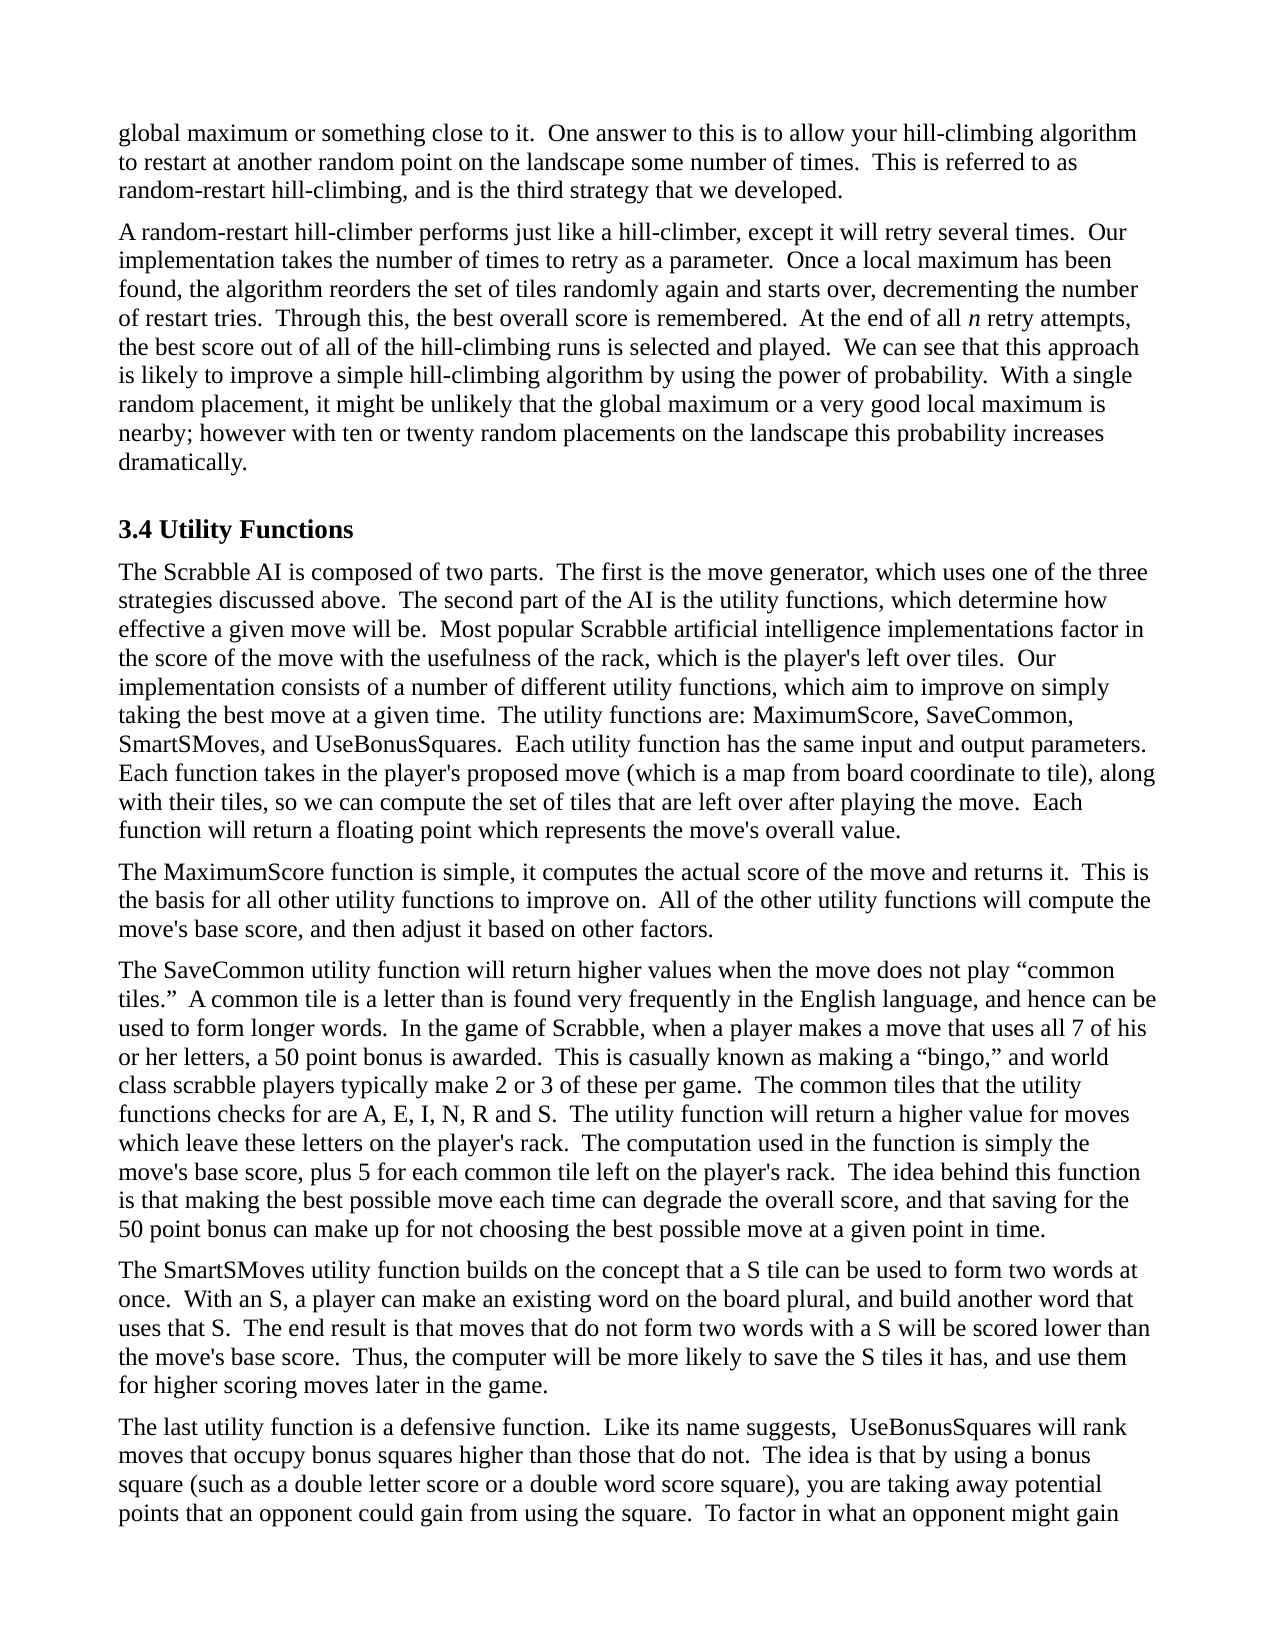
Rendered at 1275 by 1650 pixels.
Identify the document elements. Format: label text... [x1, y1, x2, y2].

text The SmartSMoves utility function builds on the concept that a S tile can be used to form two words at once. With an S, a player can make an existing word on the board plural, and build another word that uses that S. The end result is that moves that do not form two words with a S will be scored lower than the move's base score. Thus, the computer will be more likely to save the S tiles it has, and use them for higher scoring moves later in the game. [118, 1256, 1157, 1399]
text The MaximumScore function is simple, it computes the actual score of the move and returns it. This is the basis for all other utility functions to improve on. All of the other utility functions will compute the move's base score, and then adjust it based on other factors. [118, 857, 1157, 943]
text The Scrabble AI is composed of two parts. The first is the move generator, which uses one of the three strategies discussed above. The second part of the AI is the utility functions, which determine how effective a given move will be. Most popular Scrabble artificial intelligence implementations factor in the score of the move with the usefulness of the rack, which is the player's left over tiles. Our implementation consists of a number of different utility functions, which aim to improve on simply taking the best move at a given time. The utility functions are: MaximumScore, SaveCommon, SmartSMoves, and UseBonusSquares. Each utility function has the same input and output parameters. Each function takes in the player's proposed move (which is a map from board coordinate to tile), along with their tiles, so we can compute the set of tiles that are left over after playing the move. Each function will return a floating point which represents the move's overall value. [118, 557, 1157, 844]
text A random-restart hill-climber performs just like a hill-climber, except it will retry several times. Our implementation takes the number of times to retry as a parameter. Once a local maximum has been found, the algorithm reorders the set of tiles randomly again and starts over, decrementing the number of restart tries. Through this, the best overall score is remembered. At the end of all n retry attempts, the best score out of all of the hill-climbing runs is selected and played. We can see that this approach is likely to improve a simple hill-climbing algorithm by using the power of probability. With a single random placement, it might be unlikely that the global maximum or a very good local maximum is nearby; however with ten or twenty random placements on the landscape this probability increases dramatically. [118, 217, 1157, 476]
text The last utility function is a defensive function. Like its name suggests, UseBonusSquares will rank moves that occupy bonus squares higher than those that do not. The idea is that by using a bonus square (such as a double letter score or a double word score square), you are taking away potential points that an opponent could gain from using the square. To factor in what an opponent might gain [118, 1412, 1157, 1527]
text global maximum or something close to it. One answer to this is to allow your hill-climbing algorithm to restart at another random point on the landscape some number of times. This is referred to as random-restart hill-climbing, and is the third strategy that we developed. [118, 118, 1157, 204]
text The SaveCommon utility function will return higher values when the move does not play “common tiles.” A common tile is a letter than is found very frequently in the English language, and hence can be used to form longer words. In the game of Scrabble, when a player makes a move that uses all 7 of his or her letters, a 50 point bonus is awarded. This is casually known as making a “bingo,” and world class scrabble players typically make 2 or 3 of these per game. The common tiles that the utility functions checks for are A, E, I, N, R and S. The utility function will return a higher value for moves which leave these letters on the player's rack. The computation used in the function is simply the move's base score, plus 5 for each common tile left on the player's rack. The idea behind this function is that making the best possible move each time can degrade the overall score, and that saving for the 50 point bonus can make up for not choosing the best possible move at a given point in time. [118, 956, 1157, 1243]
subtitle 3.4 Utility Functions [118, 513, 1157, 544]
